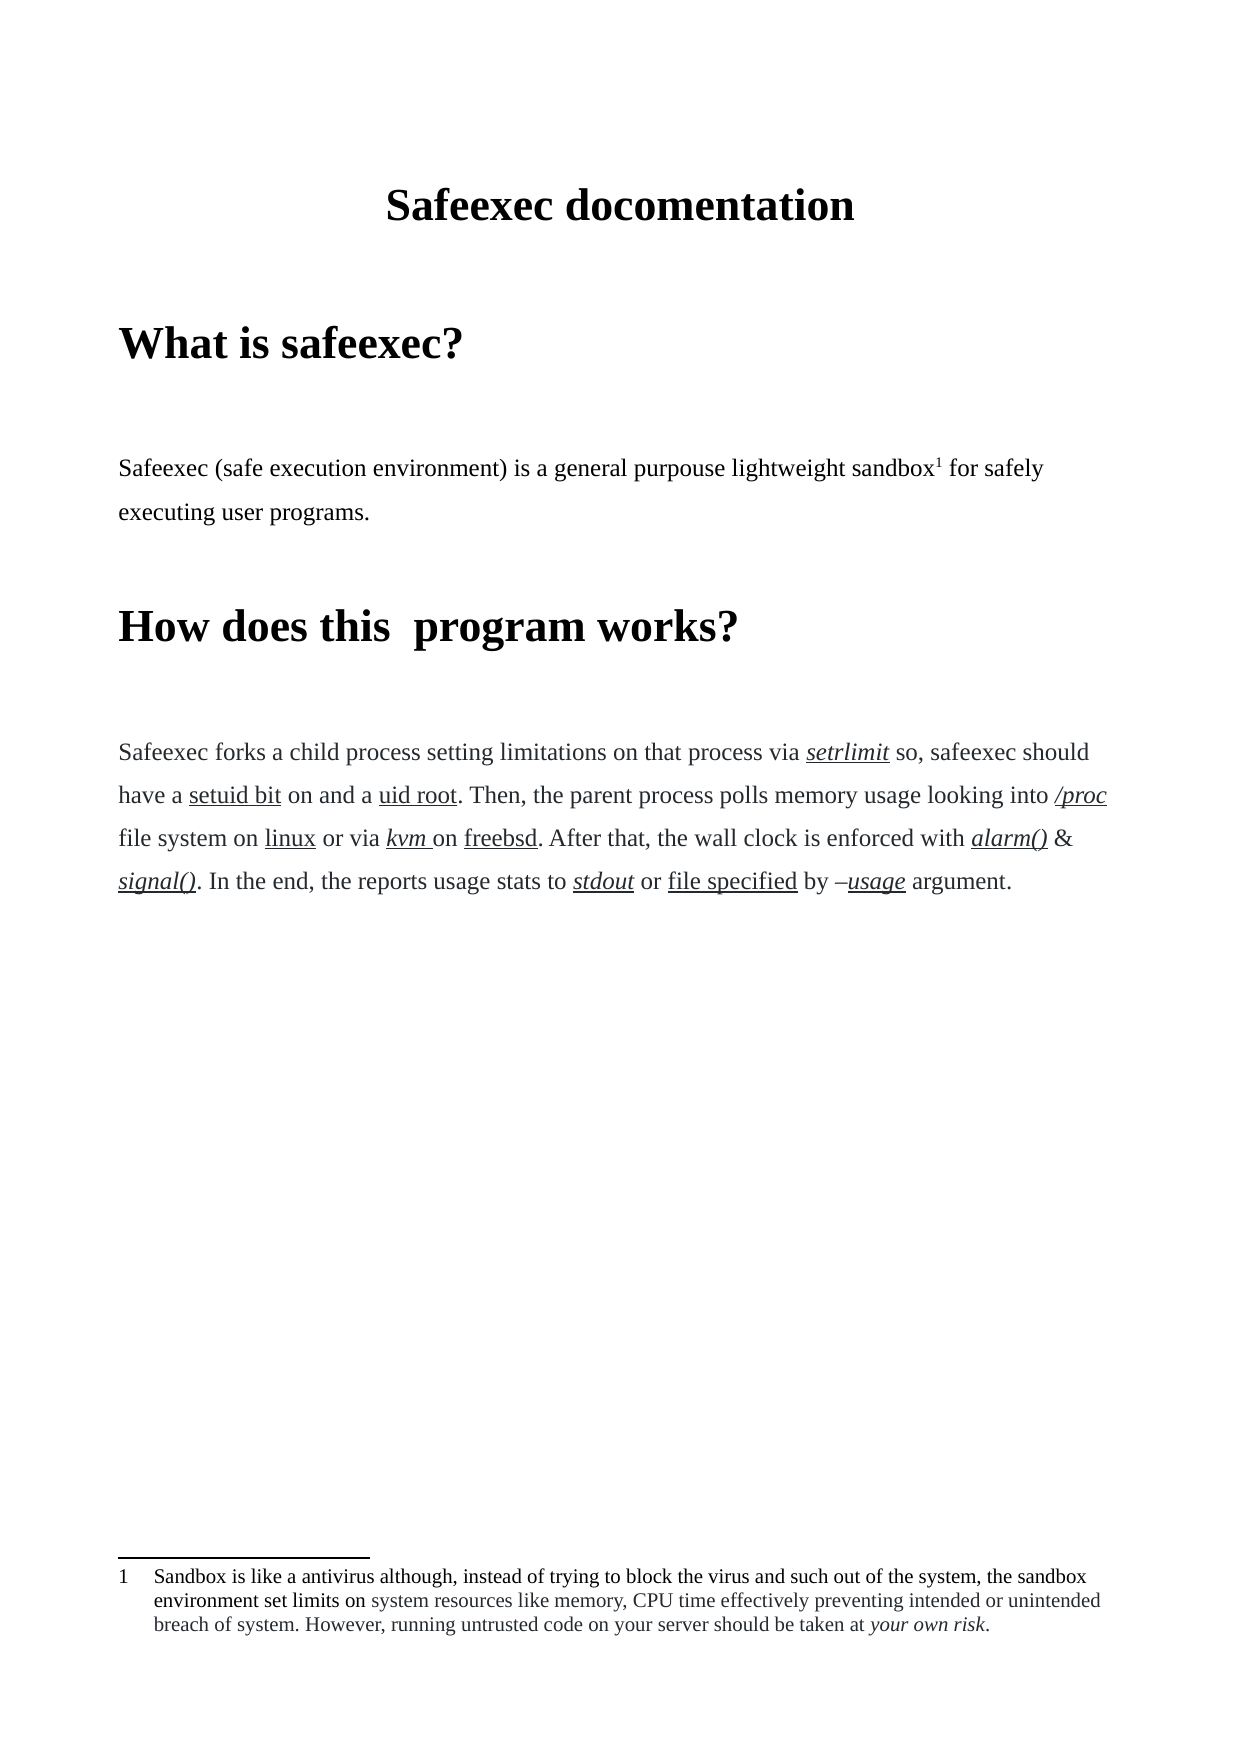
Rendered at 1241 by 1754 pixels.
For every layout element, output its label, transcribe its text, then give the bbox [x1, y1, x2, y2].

text Sandbox is like a antivirus although, instead of trying to block the virus and such out of the system, the sandbox environment set limits on system resources like memory, CPU time effectively preventing intended or unintended breach of system. However, running untrusted code on your server should be taken at your own risk. [118, 1564, 1122, 1636]
text What is safeexec? [118, 315, 1122, 368]
text Safeexec (safe execution environment) is a general purpouse lightweight sandbox for safely executing user programs. [118, 453, 1122, 525]
text Safeexec forks a child process setting limitations on that process via setrlimit so, safeexec should have a setuid bit on and a uid root. Then, the parent process polls memory usage looking into /proc file system on linux or via kvm on freebsd. After that, the wall clock is enforced with alarm() & signal(). In the end, the reports usage stats to stdout or file specified by –usage argument. [118, 737, 1122, 895]
text Safeexec docomentation [118, 177, 1122, 230]
text How does this program works? [118, 599, 1122, 651]
